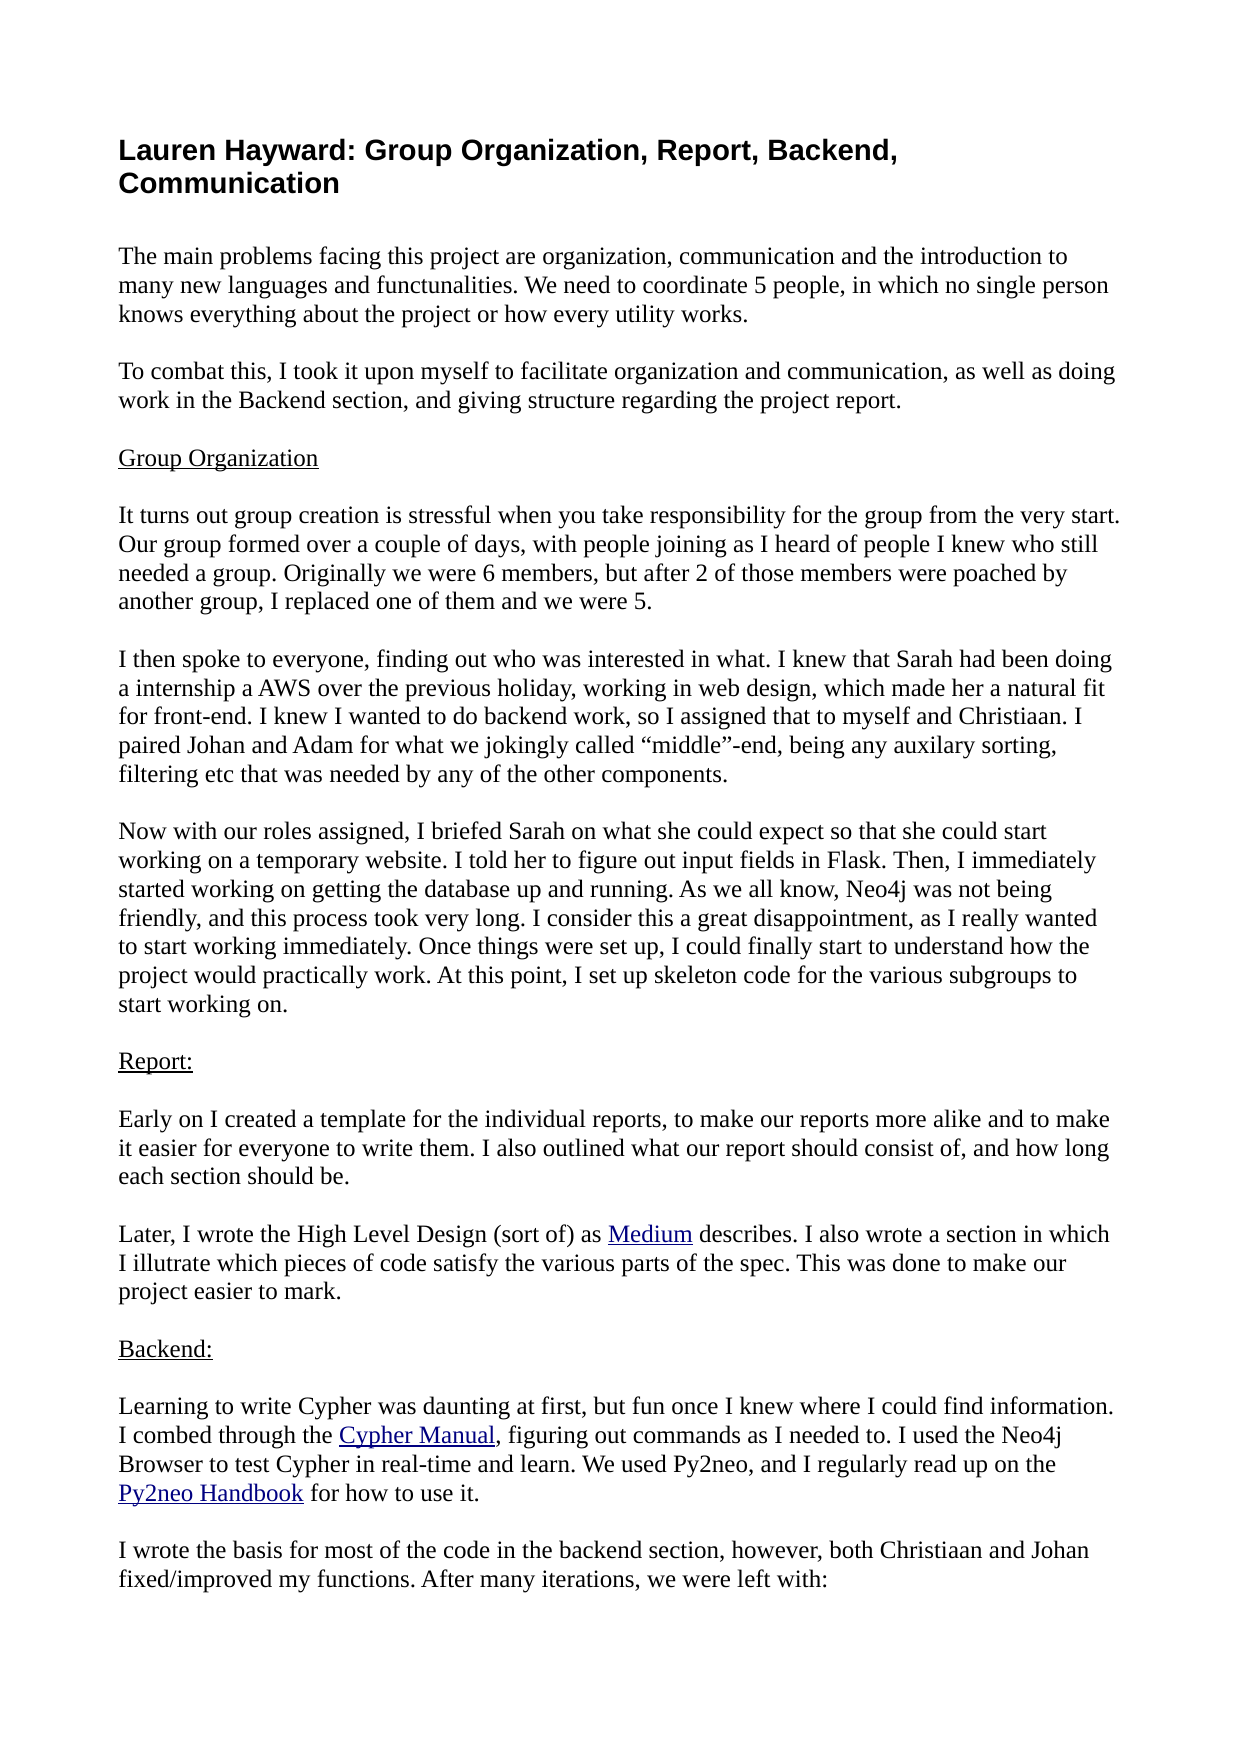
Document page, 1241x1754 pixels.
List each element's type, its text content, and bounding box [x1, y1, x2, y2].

text To combat this, I took it upon myself to facilitate organization and communication, as well as doing work in the Backend section, and giving structure regarding the project report. [118, 356, 1122, 414]
text Group Organization [118, 443, 1122, 471]
text Later, I wrote the High Level Design (sort of) as Medium describes. I also wrote a section in which I illutrate which pieces of code satisfy the various parts of the spec. This was done to make our project easier to mark. [118, 1219, 1122, 1305]
text Report: [118, 1046, 1122, 1075]
text Backend: [118, 1334, 1122, 1363]
text Learning to write Cypher was daunting at first, but fun once I knew where I could find information. I combed through the Cypher Manual, figuring out commands as I needed to. I used the Neo4j Browser to test Cypher in real-time and learn. We used Py2neo, and I regularly read up on the Py2neo Handbook for how to use it. [118, 1391, 1122, 1506]
text The main problems facing this project are organization, communication and the introduction to many new languages and functunalities. We need to coordinate 5 people, in which no single person knows everything about the project or how every utility works. [118, 241, 1122, 328]
text I then spoke to everyone, finding out who was interested in what. I knew that Sarah had been doing a internship a AWS over the previous holiday, working in web design, which made her a natural fit for front-end. I knew I wanted to do backend work, so I assigned that to myself and Christiaan. I paired Johan and Adam for what we jokingly called “middle”-end, being any auxilary sorting, filtering etc that was needed by any of the other components. [118, 644, 1122, 788]
text Early on I created a template for the individual reports, to make our reports more alike and to make it easier for everyone to write them. I also outlined what our report should consist of, and how long each section should be. [118, 1104, 1122, 1190]
subtitle Lauren Hayward: Group Organization, Report, Backend, Communication [118, 133, 1122, 200]
text Now with our roles assigned, I briefed Sarah on what she could expect so that she could start working on a temporary website. I told her to figure out input fields in Flask. Then, I immediately started working on getting the database up and running. As we all know, Neo4j was not being friendly, and this process took very long. I consider this a great disappointment, as I really wanted to start working immediately. Once things were set up, I could finally start to understand how the project would practically work. At this point, I set up skeleton code for the various subgroups to start working on. [118, 816, 1122, 1018]
text It turns out group creation is stressful when you take responsibility for the group from the very start. Our group formed over a couple of days, with people joining as I heard of people I knew who still needed a group. Originally we were 6 members, but after 2 of those members were poached by another group, I replaced one of them and we were 5. [118, 500, 1122, 615]
text I wrote the basis for most of the code in the backend section, however, both Christiaan and Johan fixed/improved my functions. After many iterations, we were left with: [118, 1535, 1122, 1593]
